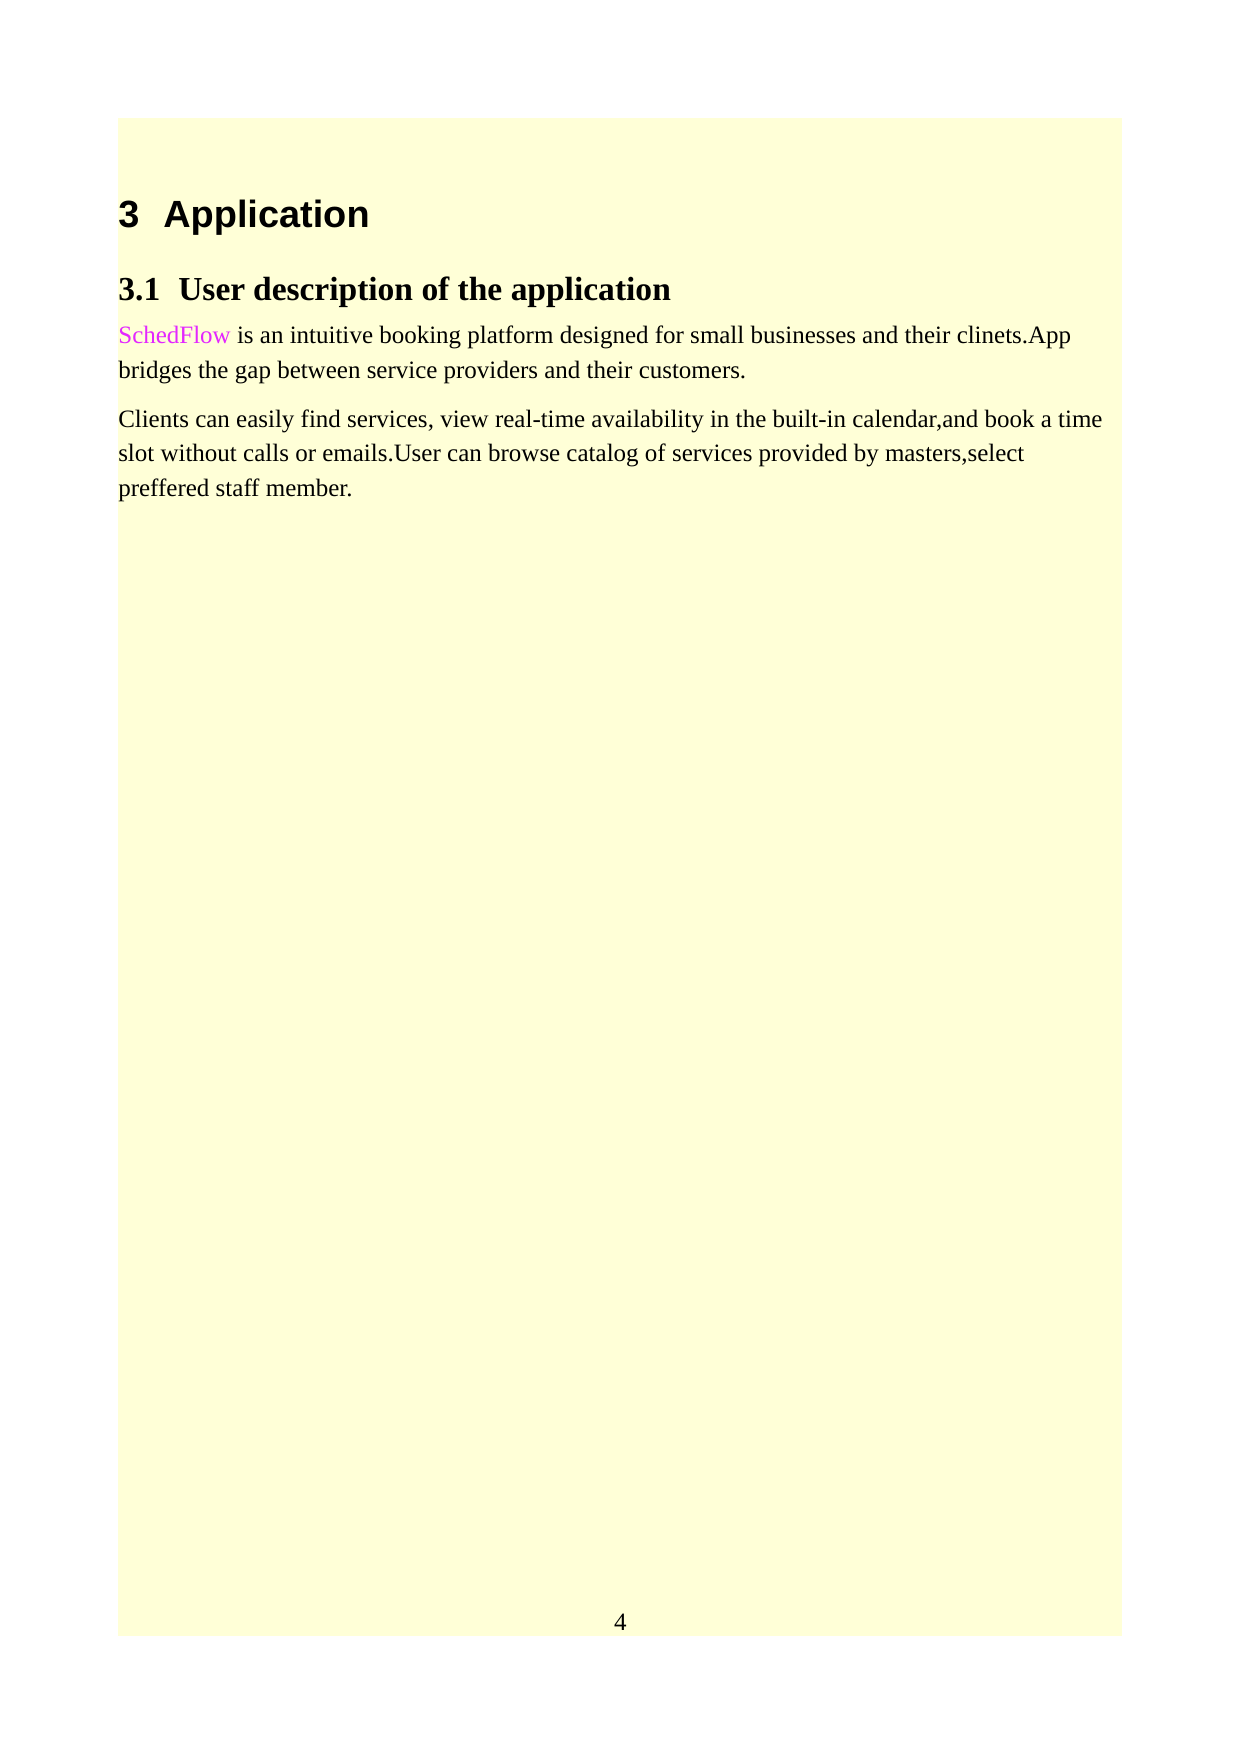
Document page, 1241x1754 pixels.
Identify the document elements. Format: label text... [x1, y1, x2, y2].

subtitle User description of the application [118, 269, 1122, 308]
text Clients can easily find services, view real-time availability in the built-in calendar,and book a time slot without calls or emails.User can browse catalog of services provided by masters,select preffered staff member. [118, 404, 1122, 502]
subtitle Application [118, 192, 1122, 236]
text SchedFlow is an intuitive booking platform designed for small businesses and their clinets.App bridges the gap between service providers and their customers. [118, 320, 1122, 383]
